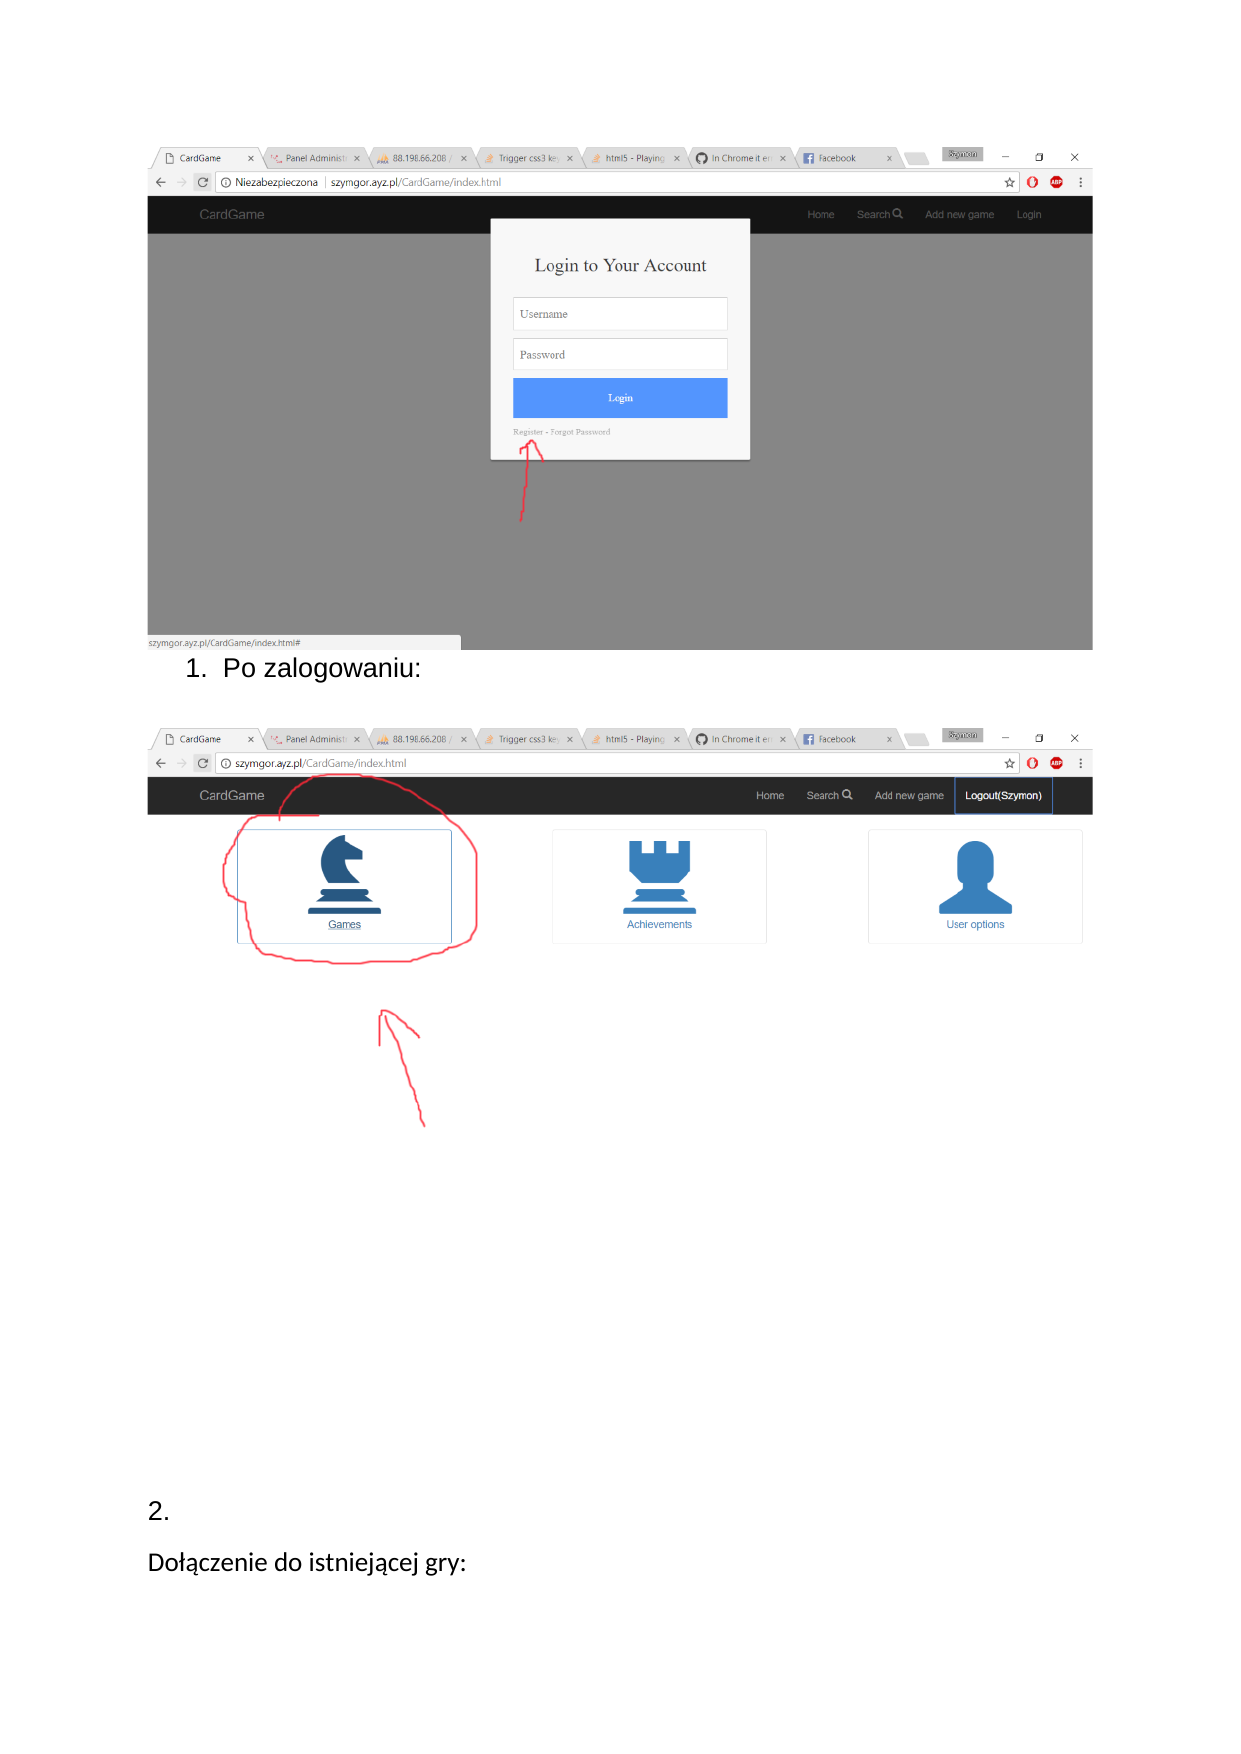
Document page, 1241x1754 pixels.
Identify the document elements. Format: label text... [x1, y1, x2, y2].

picture [147, 728, 1093, 1231]
list Po zalogowaniu: [185, 650, 1093, 683]
text Dołączenie do istniejącej gry: [148, 1545, 1093, 1578]
text 2. [148, 1494, 1093, 1526]
picture [147, 147, 1093, 650]
